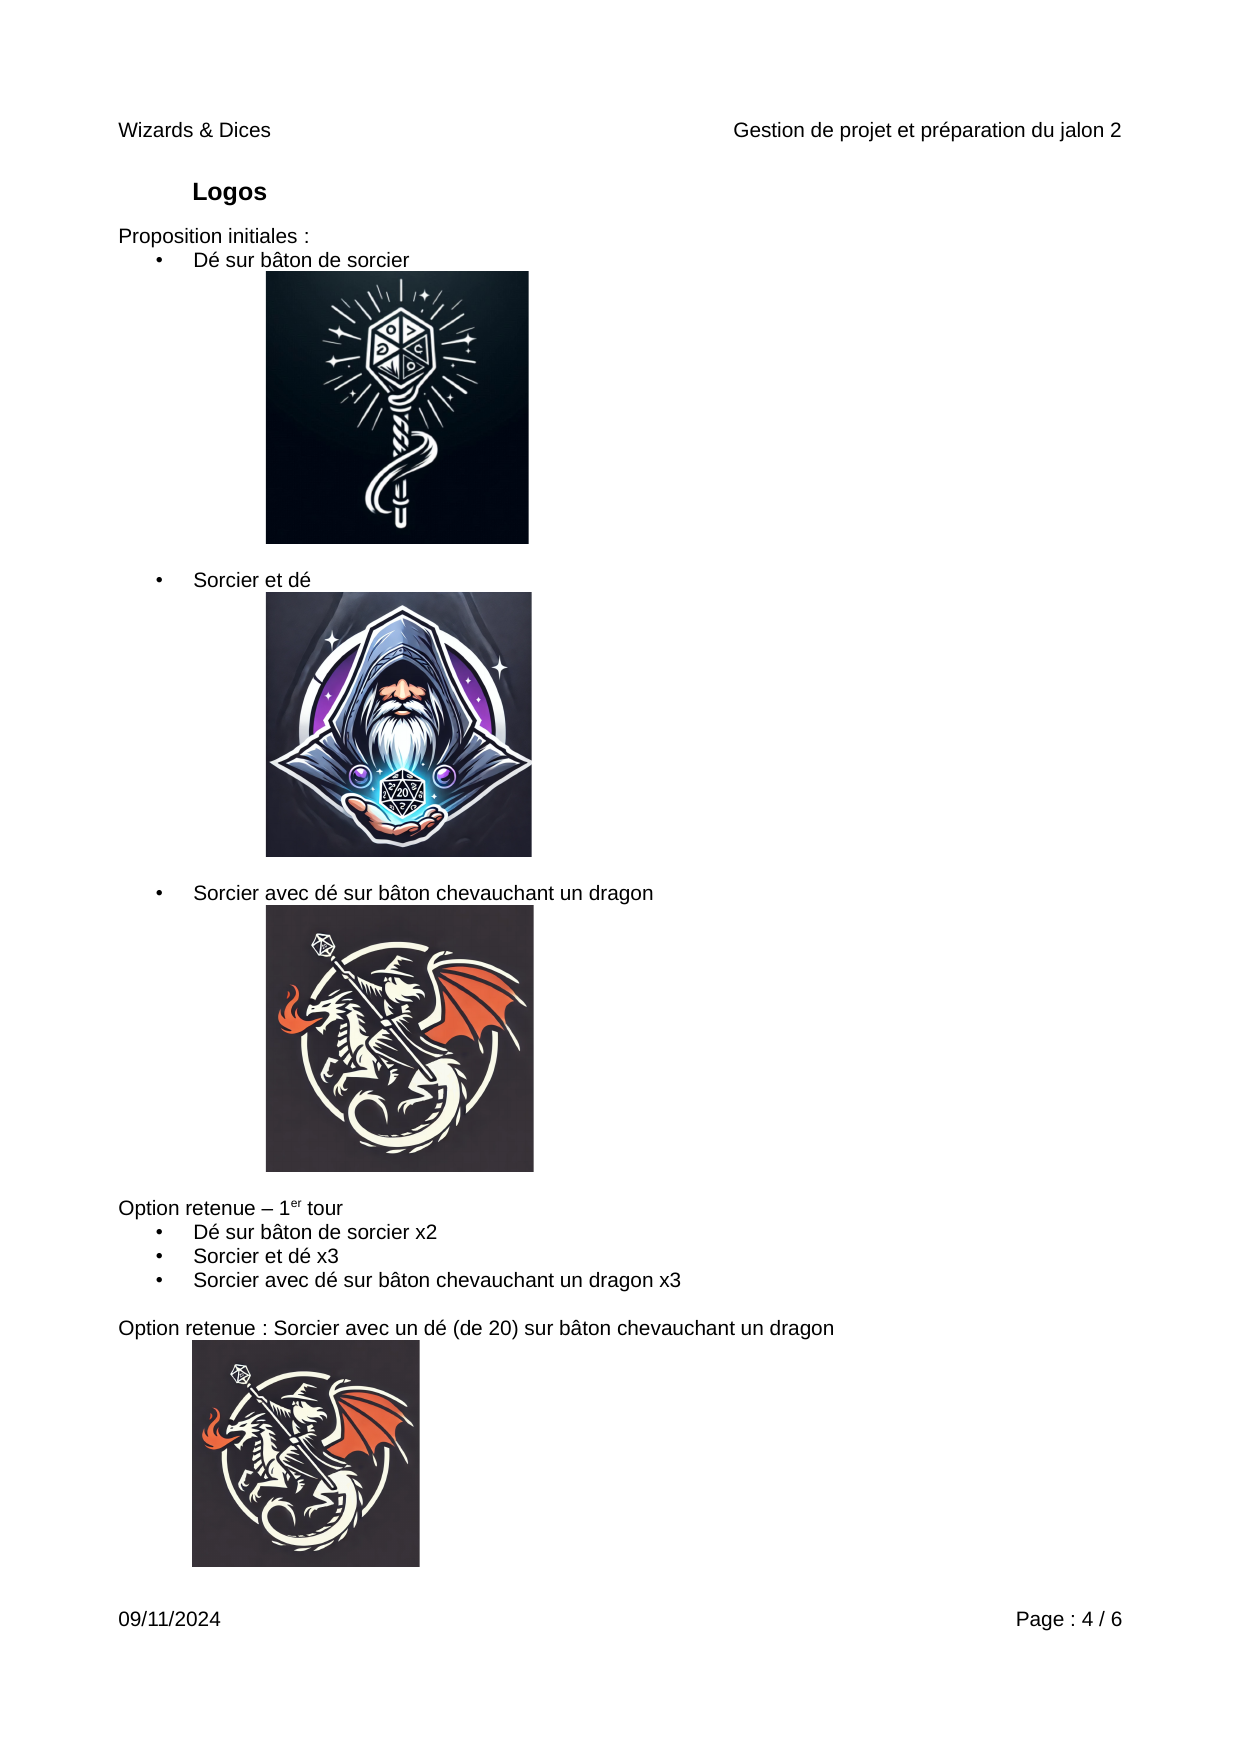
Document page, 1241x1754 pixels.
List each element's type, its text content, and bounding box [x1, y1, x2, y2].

list Sorcier avec dé sur bâton chevauchant un dragon [156, 881, 1122, 905]
picture [265, 271, 529, 544]
picture [192, 1340, 420, 1567]
text Proposition initiales : [118, 223, 1122, 247]
picture [265, 905, 534, 1172]
list Sorcier et dé [156, 568, 1122, 592]
picture [265, 592, 532, 857]
list Dé sur bâton de sorcier x2 [156, 1220, 1122, 1244]
list Sorcier et dé x3 [156, 1244, 1122, 1268]
text Option retenue – 1er tour [118, 1196, 1122, 1220]
text Option retenue : Sorcier avec un dé (de 20) sur bâton chevauchant un dragon [118, 1316, 1122, 1340]
list Sorcier avec dé sur bâton chevauchant un dragon x3 [156, 1268, 1122, 1292]
list Dé sur bâton de sorcier [156, 247, 1122, 272]
subtitle Logos [192, 177, 1122, 206]
